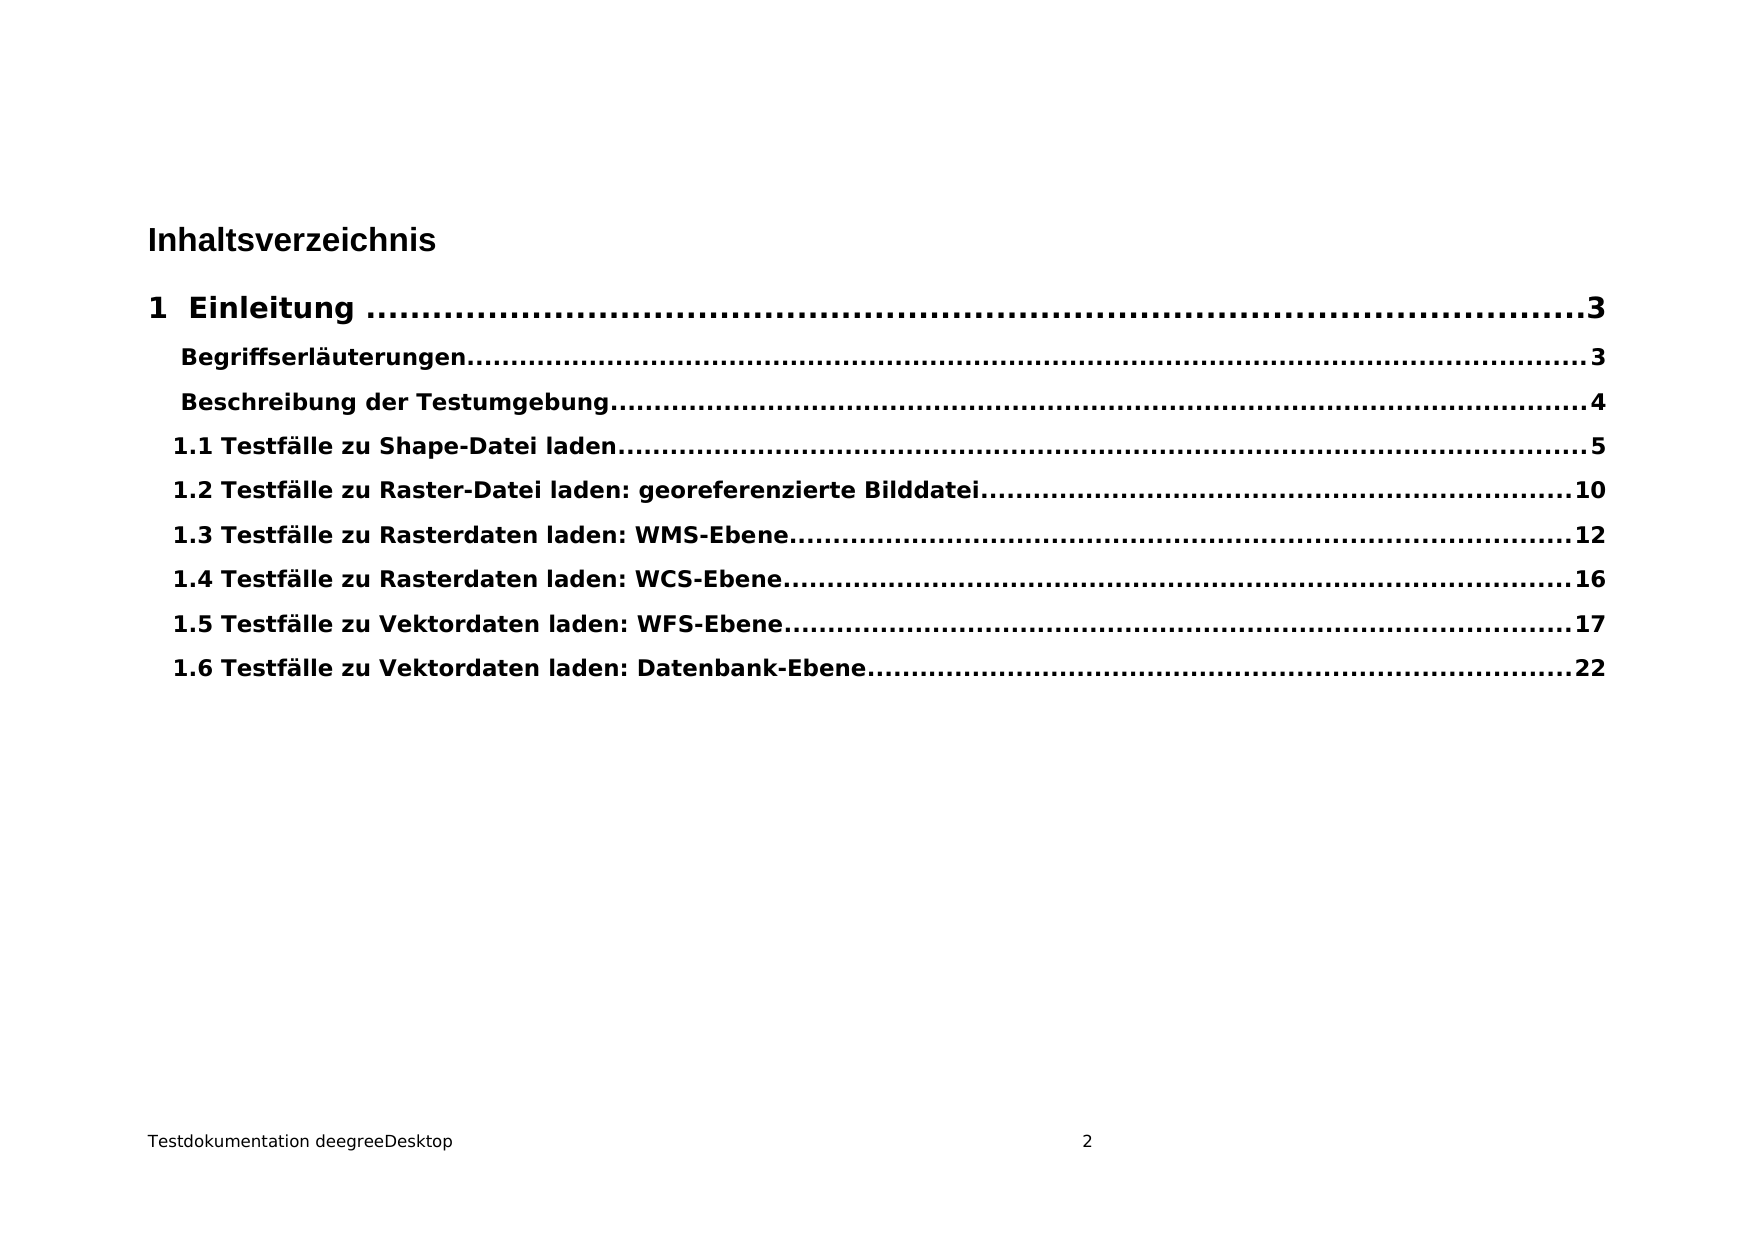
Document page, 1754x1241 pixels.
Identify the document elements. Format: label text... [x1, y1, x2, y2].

text 1.1 Testfälle zu Shape-Datei laden 5 [172, 433, 1606, 460]
text 1.3 Testfälle zu Rasterdaten laden: WMS-Ebe­ne 12 [172, 522, 1606, 549]
text 1.4 Testfälle zu Rasterdaten laden: WCS-Ebene 16 [172, 567, 1606, 593]
text Begriffserläuterungen 3 [172, 344, 1606, 371]
text 1.6 Testfälle zu Vektordaten laden: Datenbank-Ebene 22 [172, 656, 1606, 682]
text 1 Einleitung 3 [148, 291, 1606, 325]
text Beschreibung der Testumgebung 4 [172, 389, 1606, 415]
text 1.2 Testfälle zu Raster-Datei laden: georeferenzierte Bilddatei 10 [172, 478, 1606, 504]
text 1.5 Testfälle zu Vektordaten laden: WFS-Ebene 17 [172, 611, 1606, 638]
subtitle Inhaltsverzeichnis [148, 221, 1606, 259]
